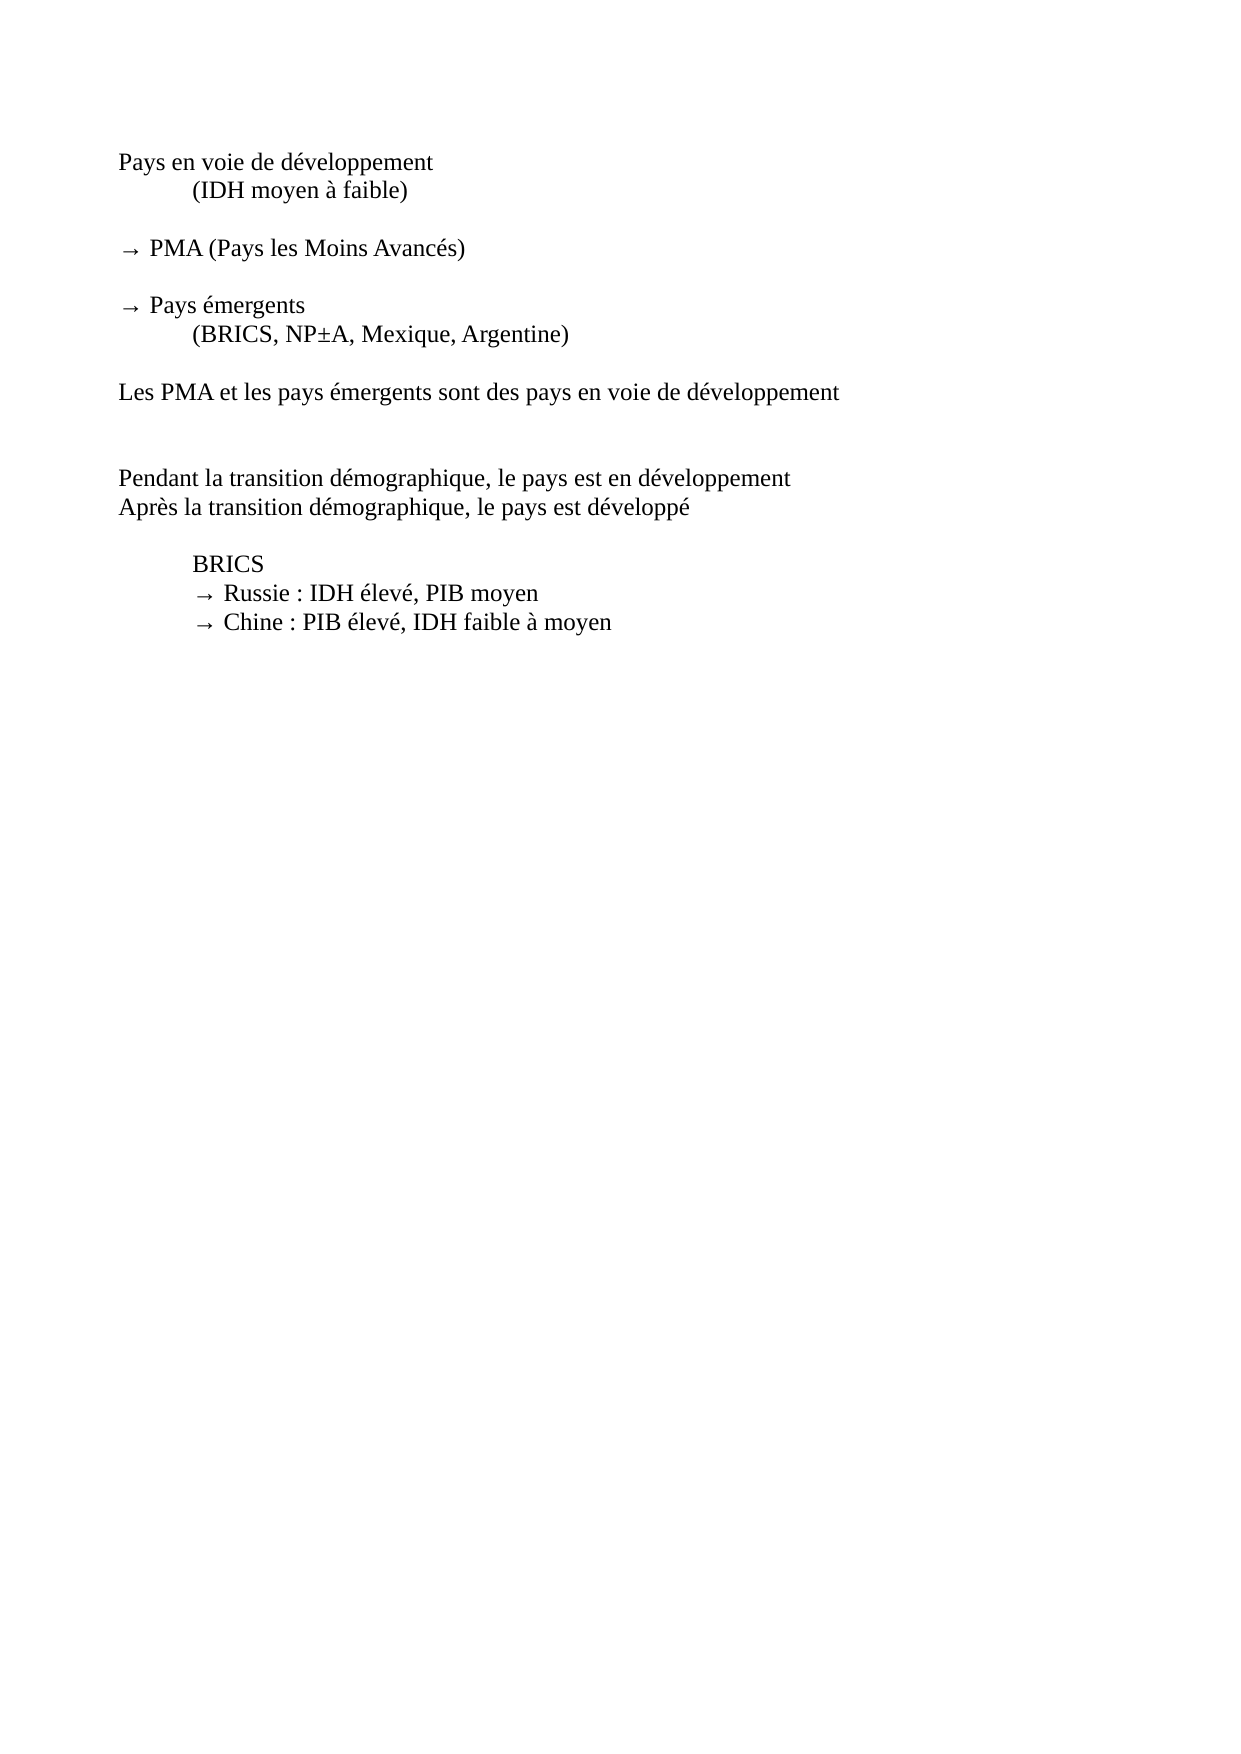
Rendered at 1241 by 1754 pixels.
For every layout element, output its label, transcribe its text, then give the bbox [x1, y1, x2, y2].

text → Pays émergents [118, 291, 1122, 319]
text (IDH moyen à faible) [118, 176, 1122, 204]
text Pays en voie de développement [118, 147, 1122, 176]
text BRICS [118, 549, 1122, 578]
text → Russie : IDH élevé, PIB moyen [118, 578, 1122, 607]
text → Chine : PIB élevé, IDH faible à moyen [118, 607, 1122, 636]
text Après la transition démographique, le pays est développé [118, 492, 1122, 521]
text → PMA (Pays les Moins Avancés) [118, 233, 1122, 262]
text Les PMA et les pays émergents sont des pays en voie de développement [118, 377, 1122, 406]
text (BRICS, NP±A, Mexique, Argentine) [118, 319, 1122, 348]
text Pendant la transition démographique, le pays est en développement [118, 463, 1122, 492]
